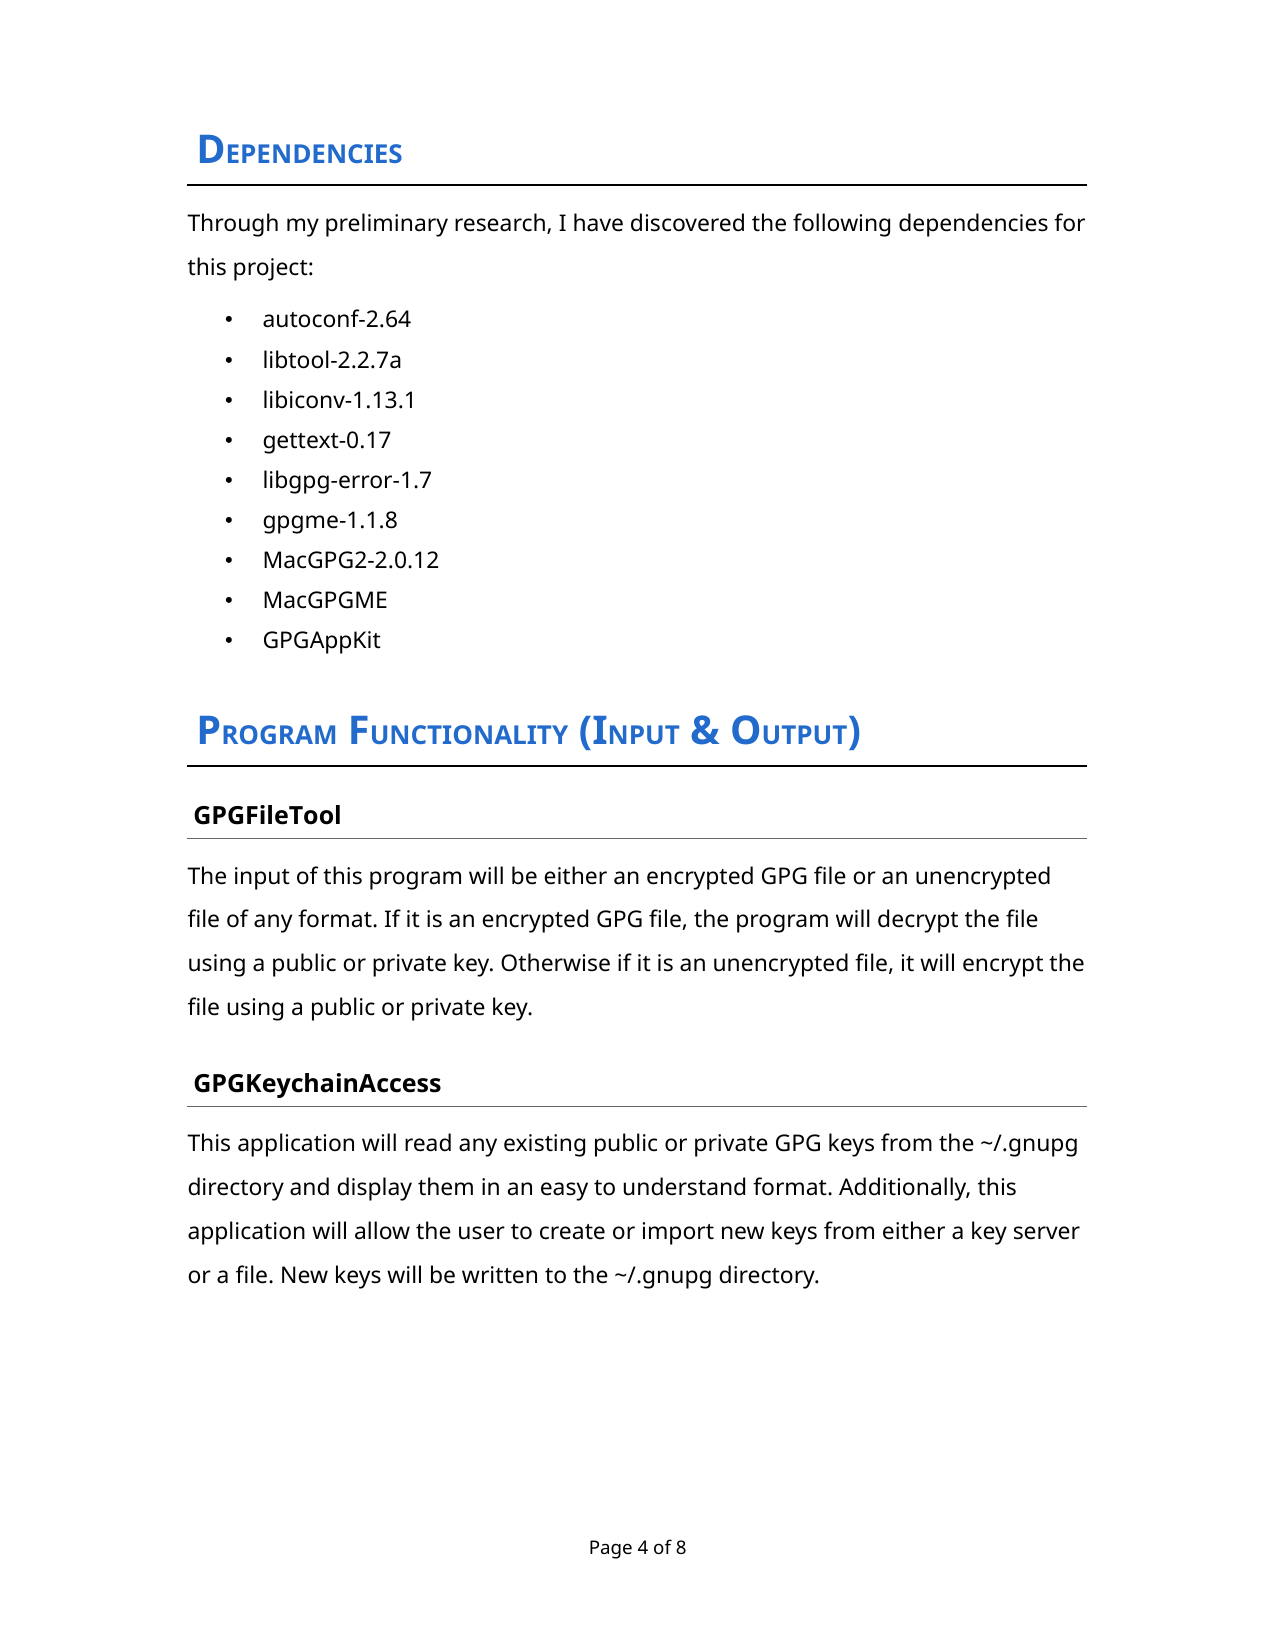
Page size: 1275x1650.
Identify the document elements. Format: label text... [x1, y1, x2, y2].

list gettext-0.17 [225, 424, 1087, 455]
list libtool-2.2.7a [225, 343, 1087, 375]
text The input of this program will be either an encrypted GPG file or an unencrypted file of any format. If it is an encrypted GPG file, the program will decrypt the file using a public or private key. Otherwise if it is an unencrypted file, it will encrypt the file using a public or private key. [187, 859, 1087, 1022]
subtitle Dependencies [187, 112, 1087, 184]
subtitle GPGFileTool [187, 792, 1087, 838]
list libiconv-1.13.1 [225, 384, 1087, 415]
subtitle GPGKeychainAccess [187, 1059, 1087, 1106]
text Through my preliminary research, I have discovered the following dependencies for this project: [187, 207, 1087, 282]
list MacGPGME [225, 584, 1087, 615]
list MacGPG2-2.0.12 [225, 544, 1087, 575]
list libgpg-error-1.7 [225, 464, 1087, 495]
subtitle Program Functionality (Input & Output) [187, 693, 1087, 765]
list autoconf-2.64 [225, 303, 1087, 335]
list gpgme-1.1.8 [225, 504, 1087, 535]
list GPGAppKit [225, 624, 1087, 656]
text This application will read any existing public or private GPG keys from the ~/.gnupg directory and display them in an easy to understand format. Additionally, this application will allow the user to create or import new keys from either a key server or a file. New keys will be written to the ~/.gnupg directory. [187, 1127, 1087, 1290]
